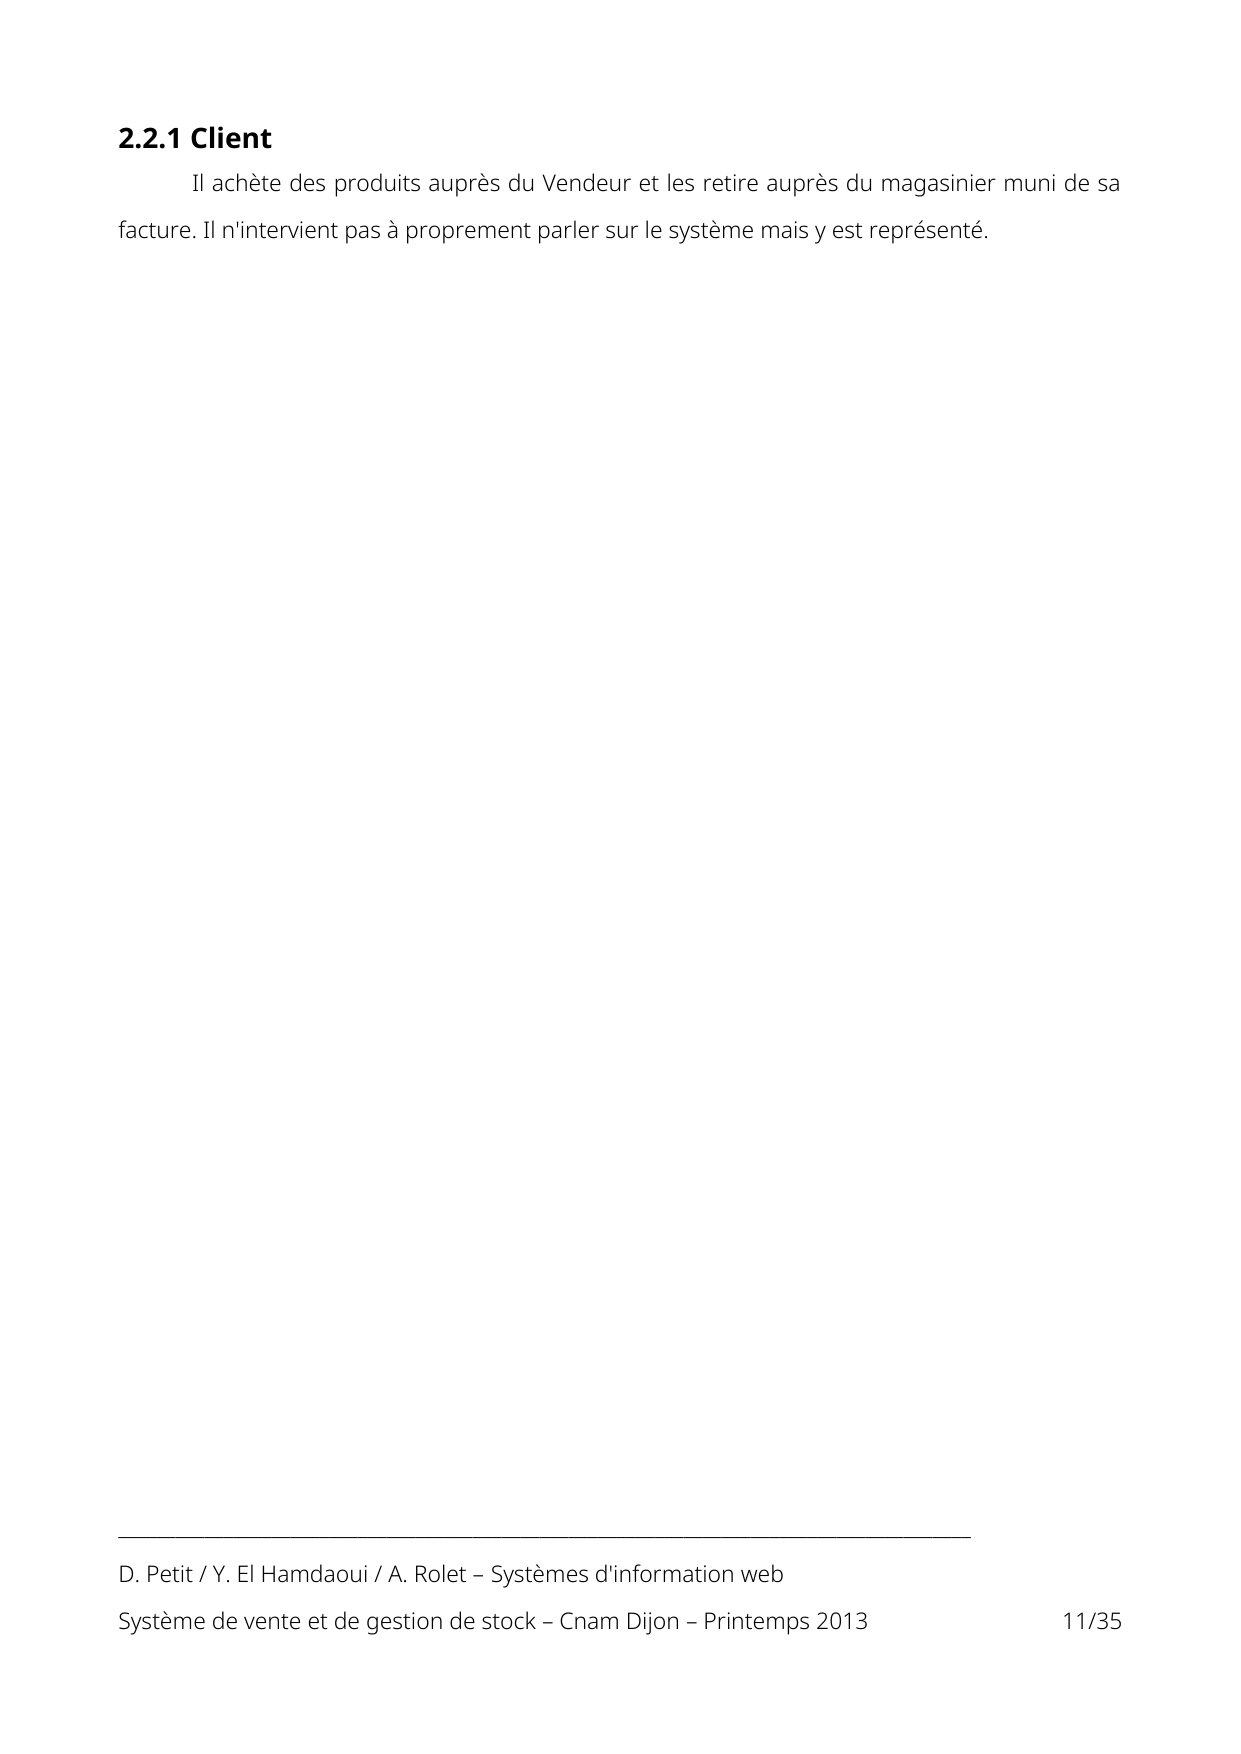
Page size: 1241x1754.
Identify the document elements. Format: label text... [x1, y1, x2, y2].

text Il achète des produits auprès du Vendeur et les retire auprès du magasinier muni de sa facture. Il n'intervient pas à proprement parler sur le système mais y est représenté. [118, 167, 1122, 245]
subtitle Client [118, 118, 1122, 156]
